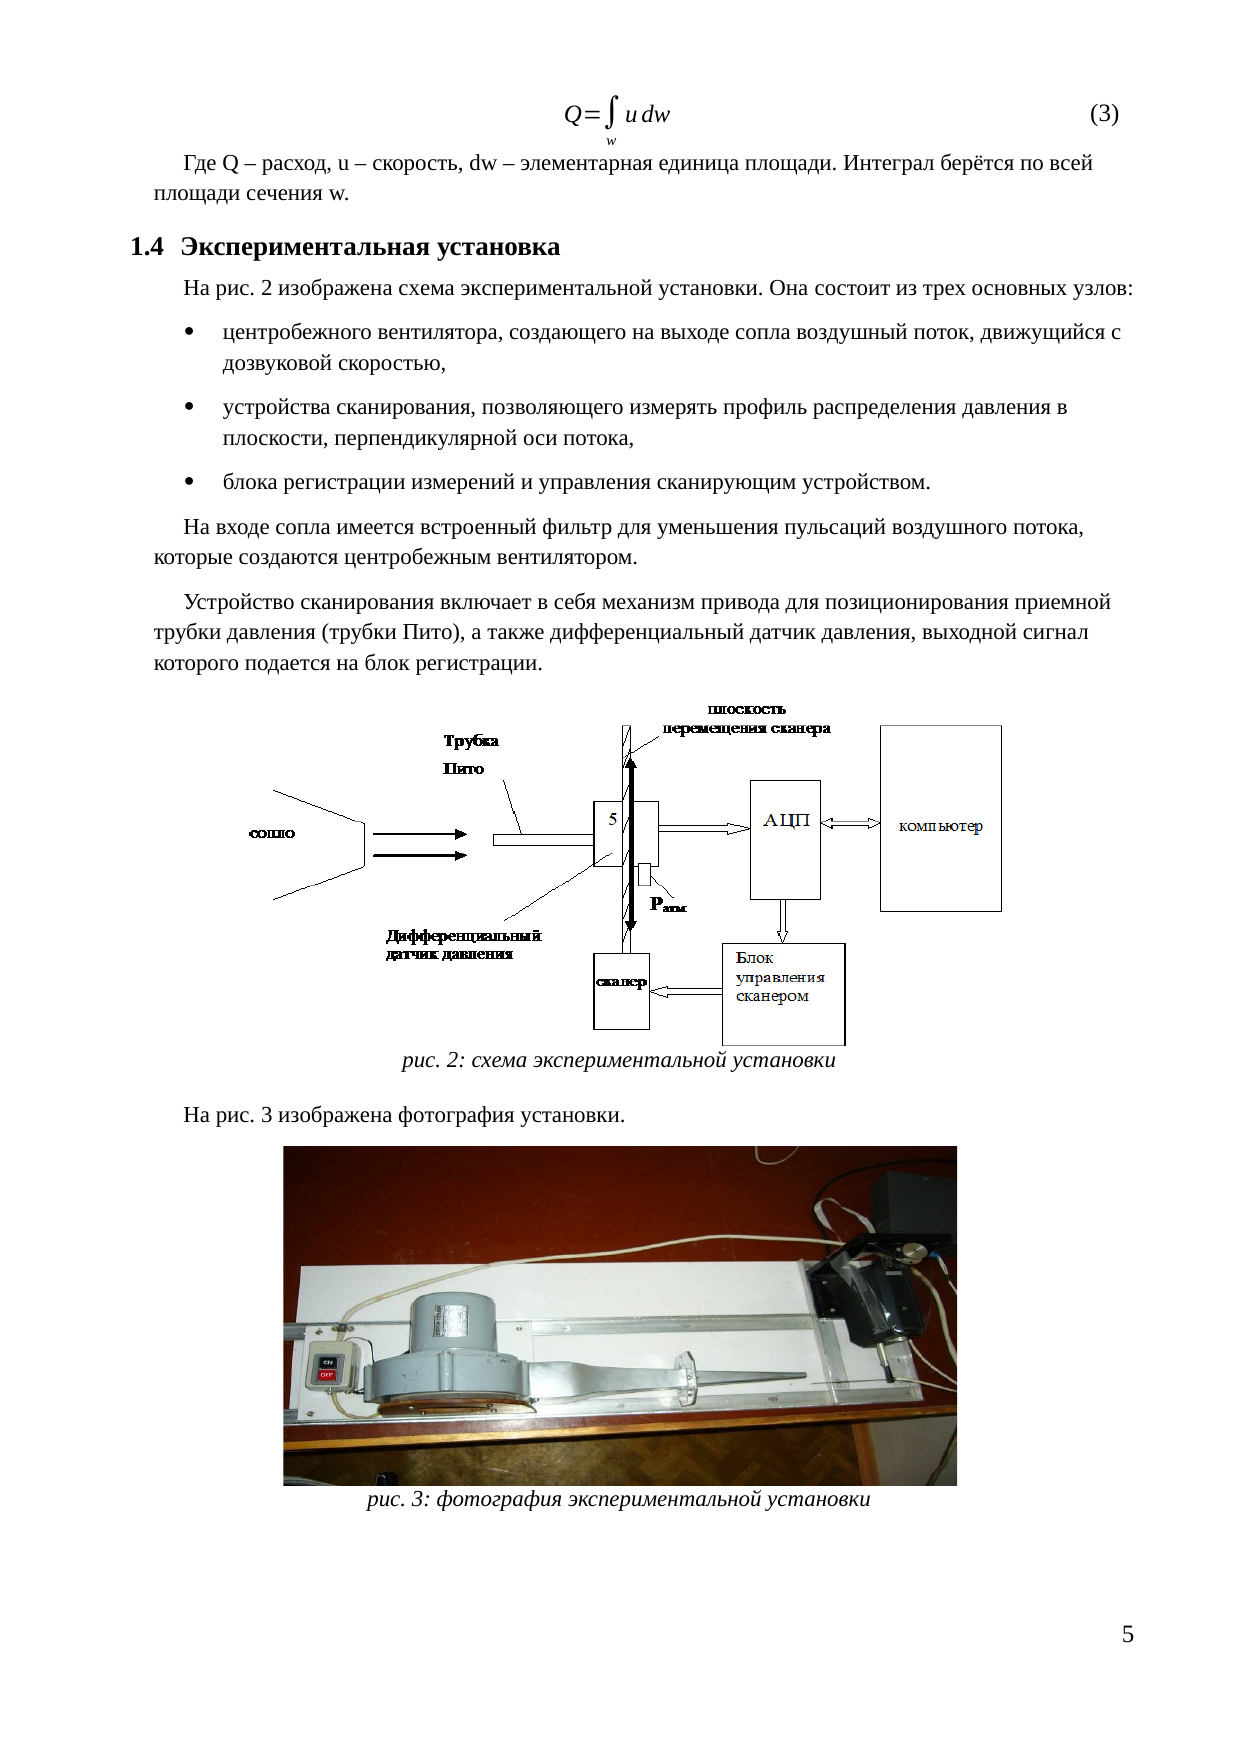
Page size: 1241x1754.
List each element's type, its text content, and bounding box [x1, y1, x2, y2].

text Где Q – расход, u – скорость, dw – элементарная единица площади. Интеграл берётся по всей площади сечения w. [153, 149, 1134, 205]
picture [237, 693, 1003, 1046]
text рис. 2: схема экспериментальной установки [106, 1046, 1134, 1072]
list центробежного вентилятора, создающего на выходе сопла воздушный поток, движущийся с дозвуковой скоростью, [185, 318, 1134, 375]
list устройства сканирования, позволяющего измерять профиль распределения давления в плоскости, перпендикулярной оси потока, [185, 393, 1134, 450]
subtitle Экспериментальная установка [130, 230, 1134, 261]
text (3) [106, 94, 1128, 149]
text На рис. 3 изображена фотография установки. [153, 1101, 1134, 1128]
text На входе сопла имеется встроенный фильтр для уменьшения пульсаций воздушного потока, которые создаются центробежным вентилятором. [153, 513, 1134, 570]
text Устройство сканирования включает в себя механизм привода для позиционирования приемной трубки давления (трубки Пито), а также дифференциальный датчик давления, выходной сигнал которого подается на блок регистрации. [153, 588, 1134, 675]
picture [283, 1146, 958, 1486]
text рис. 3: фотография экспериментальной установки [106, 1485, 1134, 1511]
text На рис. 2 изображена схема экспериментальной установки. Она состоит из трех основных узлов: [153, 273, 1134, 300]
list блока регистрации измерений и управления сканирующим устройством. [185, 468, 1134, 495]
